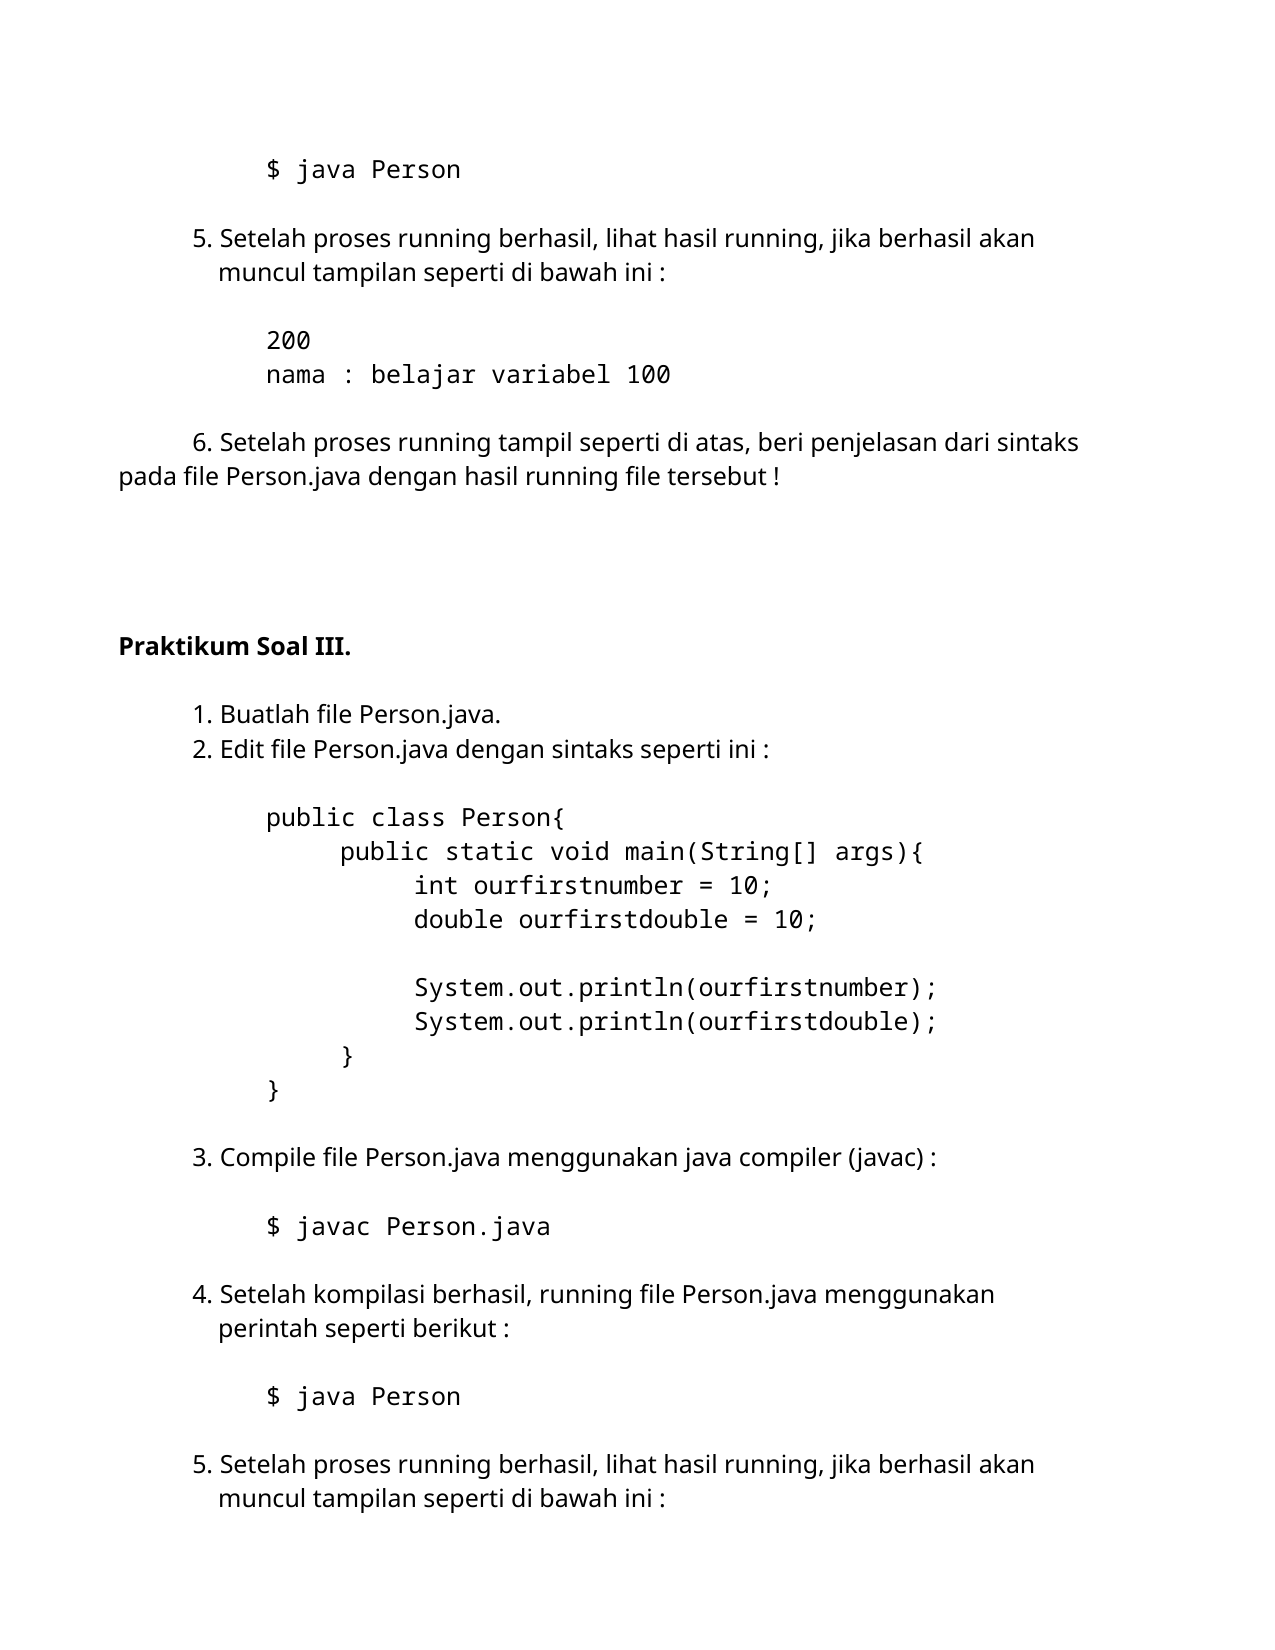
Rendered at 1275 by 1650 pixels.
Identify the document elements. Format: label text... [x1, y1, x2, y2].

text 1. Buatlah file Person.java. [118, 697, 1157, 731]
text public static void main(String[] args){ [118, 833, 1157, 867]
text 5. Setelah proses running berhasil, lihat hasil running, jika berhasil akan [118, 1447, 1157, 1481]
text muncul tampilan seperti di bawah ini : 200 [118, 254, 1157, 357]
text } [118, 1038, 1157, 1072]
text perintah seperti berikut : $ java Person [118, 1310, 1157, 1447]
text int ourfirstnumber = 10; [118, 867, 1157, 902]
text muncul tampilan seperti di bawah ini : [118, 1481, 1157, 1515]
text 2. Edit file Person.java dengan sintaks seperti ini : public class Person{ [118, 731, 1157, 833]
text } 3. Compile file Person.java menggunakan java compiler (javac) : $ javac Person.java 4. Setelah kompilasi berhasil, running file Person.java menggunakan [118, 1072, 1157, 1310]
text double ourfirstdouble = 10; [118, 902, 1157, 936]
text Praktikum Soal III. [118, 629, 1157, 663]
text 5. Setelah proses running berhasil, lihat hasil running, jika berhasil akan [118, 220, 1157, 254]
text System.out.println(ourfirstdouble); [118, 1004, 1157, 1038]
text System.out.println(ourfirstnumber); [118, 970, 1157, 1004]
text $ java Person [118, 118, 1157, 220]
text nama : belajar variabel 100 6. Setelah proses running tampil seperti di atas, beri penjelasan dari sintaks pada file Person.java dengan hasil running file tersebut ! [118, 357, 1157, 493]
